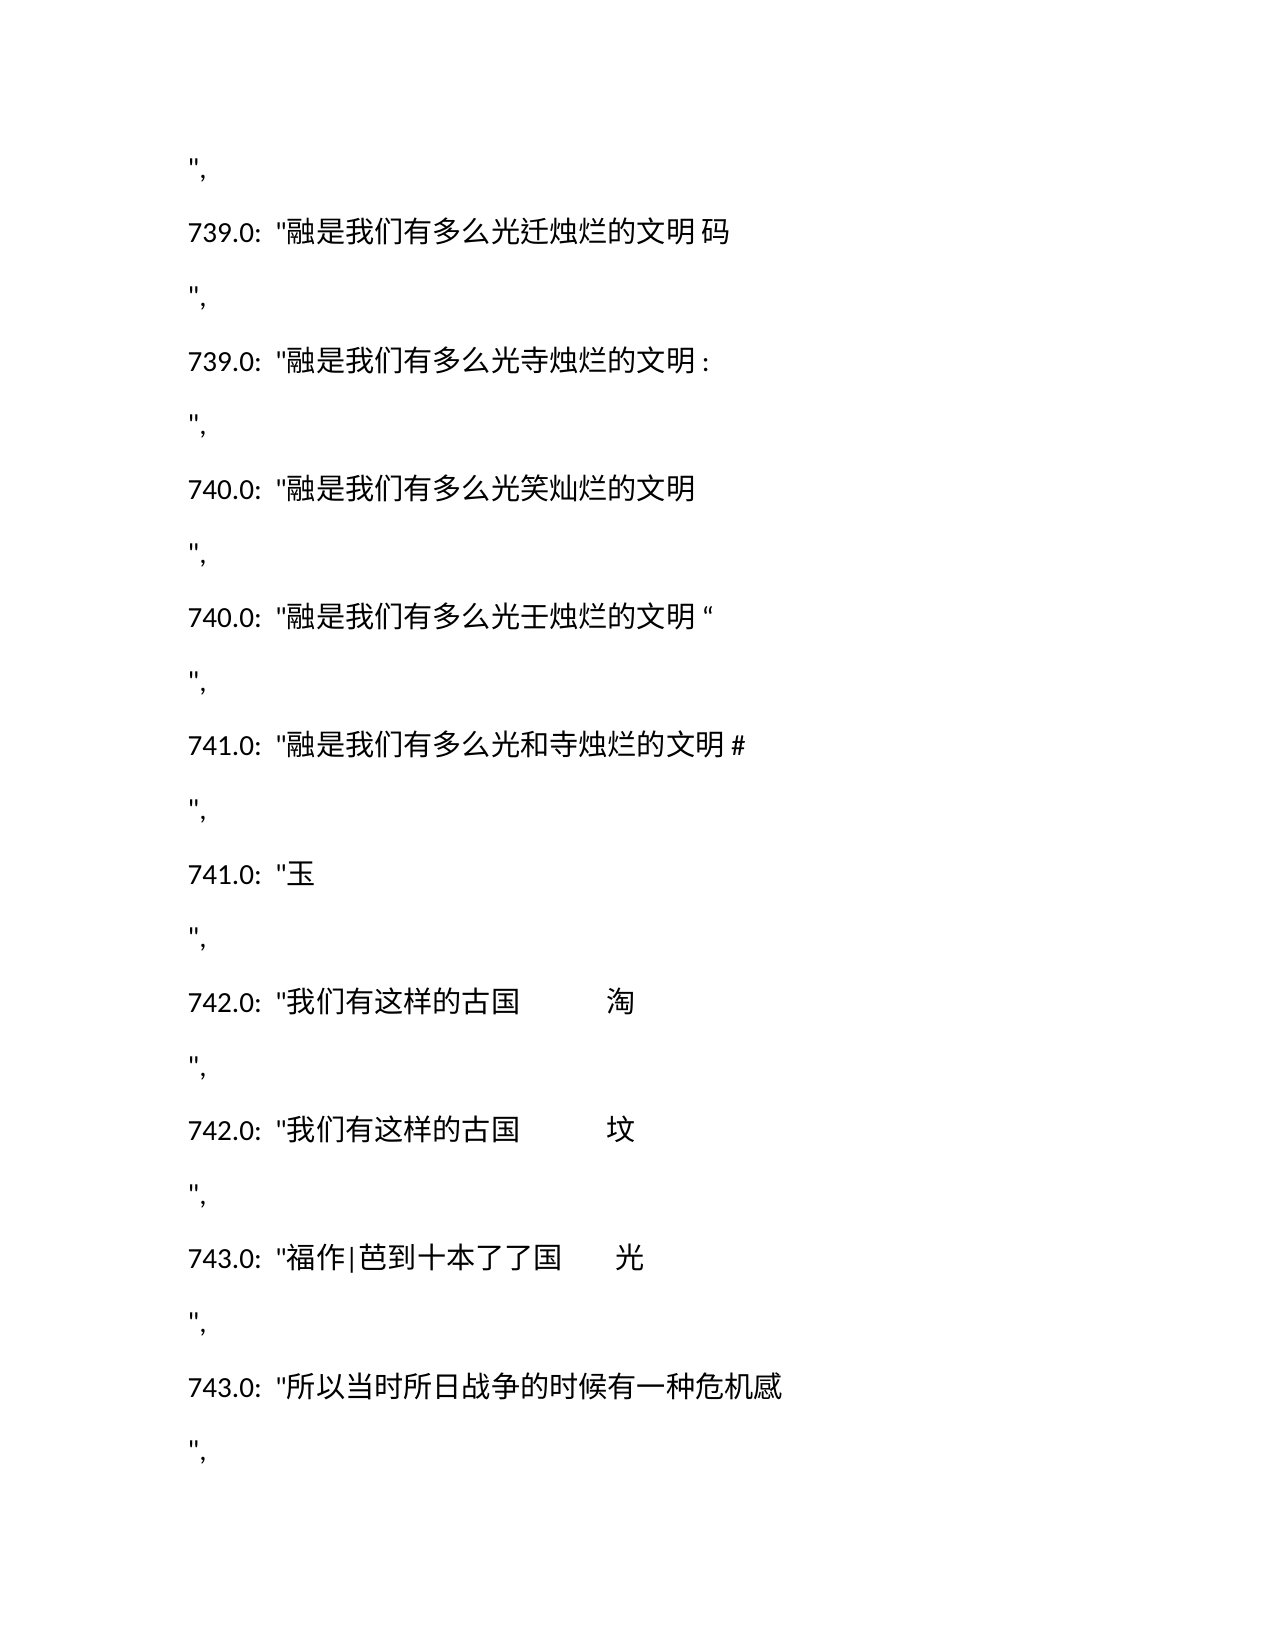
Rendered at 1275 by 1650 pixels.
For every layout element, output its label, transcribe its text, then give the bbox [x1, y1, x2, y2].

text 739.0: "融是我们有多么光迁烛烂的文明 码 [187, 212, 1087, 251]
text ", [187, 1304, 1087, 1340]
text ", [187, 791, 1087, 827]
text ", [187, 406, 1087, 442]
text 741.0: "玉 [187, 853, 1087, 893]
text 740.0: "融是我们有多么光笑灿烂的文明 [187, 468, 1087, 508]
text ", [187, 150, 1087, 186]
text 739.0: "融是我们有多么光寺烛烂的文明 : [187, 340, 1087, 380]
text 743.0: "福作|芭到十本了了国 光 [187, 1238, 1087, 1277]
text 740.0: "融是我们有多么光壬烛烂的文明 “ [187, 596, 1087, 636]
text 741.0: "融是我们有多么光和寺烛烂的文明 # [187, 725, 1087, 764]
text ", [187, 1048, 1087, 1083]
text 742.0: "我们有这样的古国 坟 [187, 1109, 1087, 1149]
text ", [187, 278, 1087, 314]
text 742.0: "我们有这样的古国 淘 [187, 981, 1087, 1021]
text ", [187, 1176, 1087, 1211]
text ", [187, 1432, 1087, 1468]
text ", [187, 919, 1087, 955]
text 743.0: "所以当时所日战争的时候有一种危机感 [187, 1366, 1087, 1406]
text ", [187, 535, 1087, 570]
text ", [187, 663, 1087, 698]
